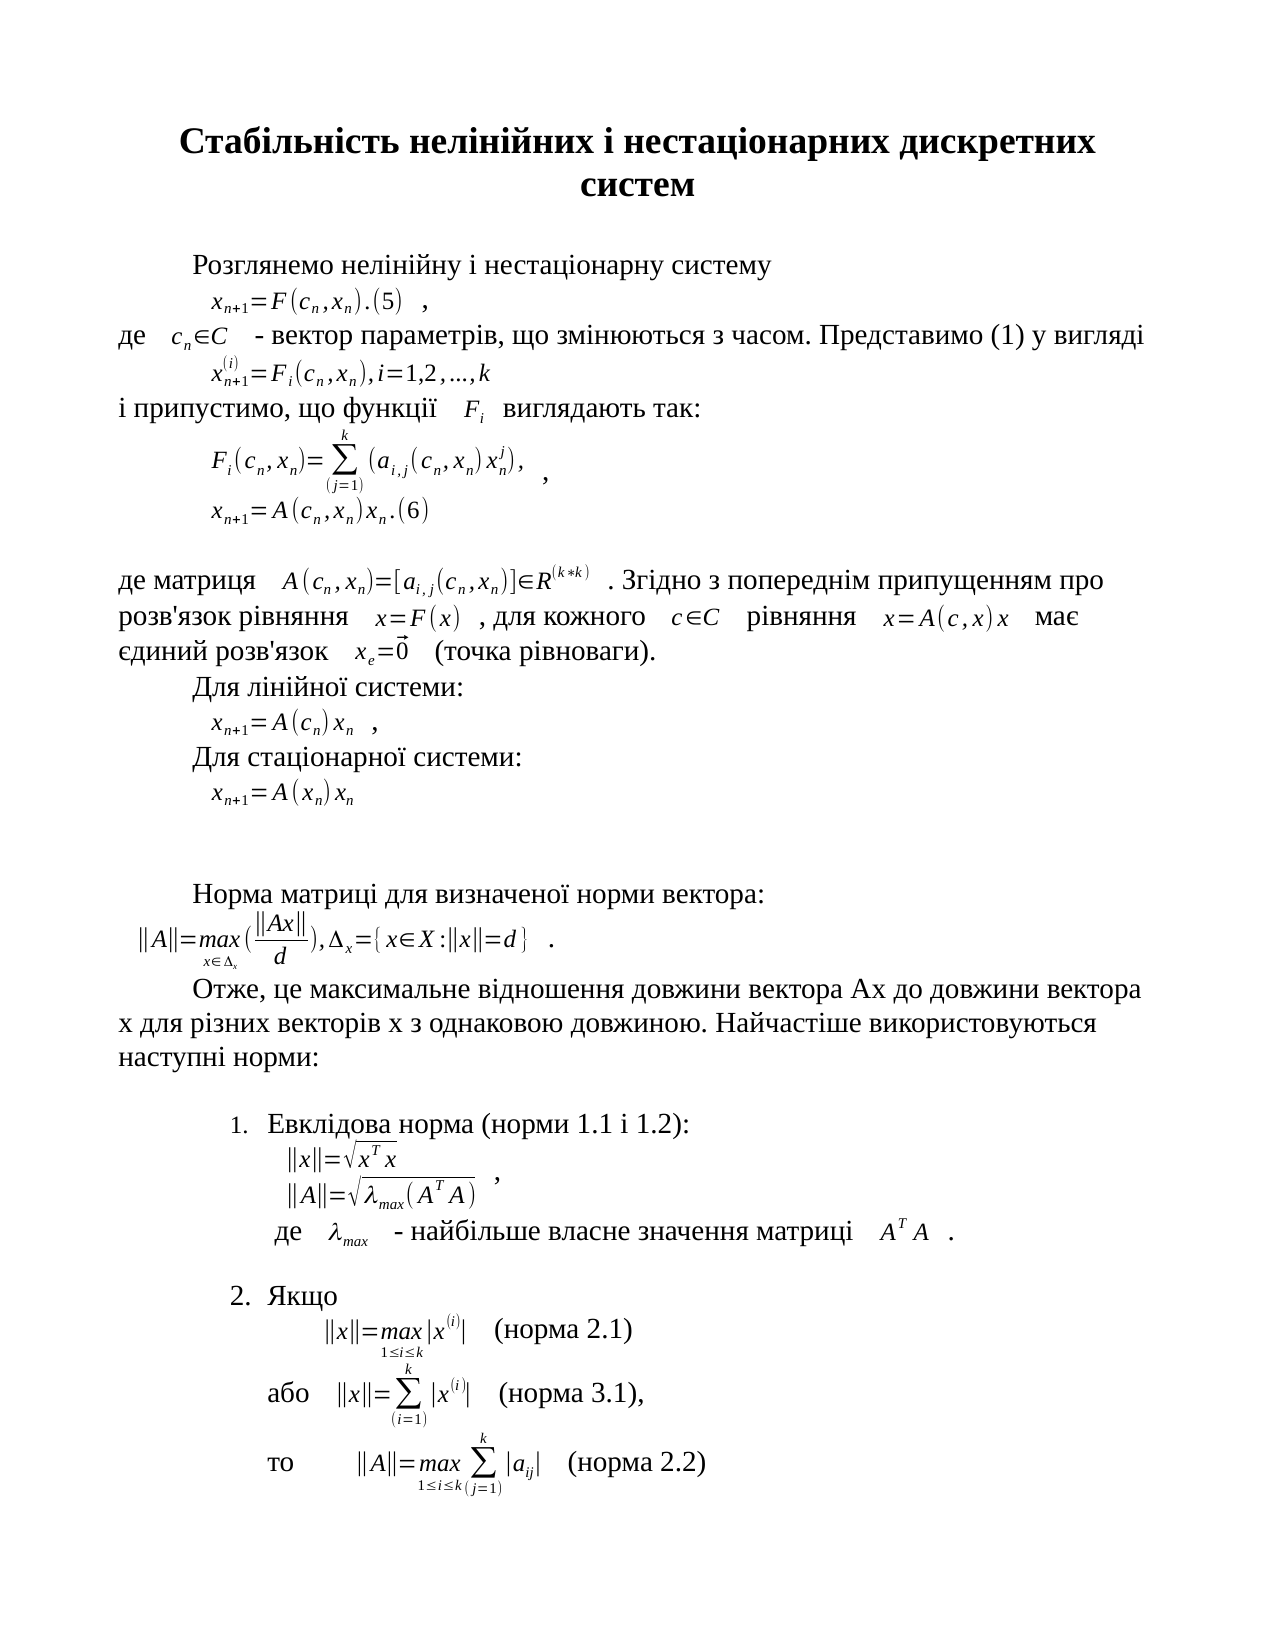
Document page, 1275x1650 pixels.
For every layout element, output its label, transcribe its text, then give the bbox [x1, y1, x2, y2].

text Отже, це максимальне відношення довжини вектора Ax до довжини вектора x для різних векторів x з однаковою довжиною. Найчастіше використовуються наступні норми: [118, 972, 1157, 1106]
text де матриця . Згідно з попереднім припущенням про розв'язок рівняння , для кожного рівняння має єдиний розв'язок (точка рівноваги). [118, 562, 1157, 669]
list Евклідова норма (норми 1.1 і 1.2): [229, 1106, 1157, 1139]
text і припустимо, що функції виглядають так: [118, 390, 1157, 427]
text де - вектор параметрів, що змінюються з часом. Представимо (1) у вигляді [118, 317, 1157, 354]
list то (норма 2.2) [229, 1429, 1157, 1498]
list Якщо [229, 1278, 1157, 1311]
list , [229, 1139, 1157, 1213]
list або (норма 3.1), [229, 1361, 1157, 1429]
text Стабільність нелінійних і нестаціонарних дискретних систем [118, 118, 1157, 204]
text Норма матриці для визначеної норми вектора: . [118, 876, 1157, 972]
text Розглянемо нелінійну і нестаціонарну систему [118, 247, 1157, 281]
text Для стаціонарної системи: [118, 739, 1157, 809]
text , [118, 281, 1157, 317]
list (норма 2.1) [267, 1311, 1157, 1361]
list де - найбільше власне значення матриці . [229, 1213, 1157, 1249]
text , [118, 427, 1157, 528]
text , [118, 703, 1157, 739]
text Для лінійної системи: [118, 669, 1157, 703]
